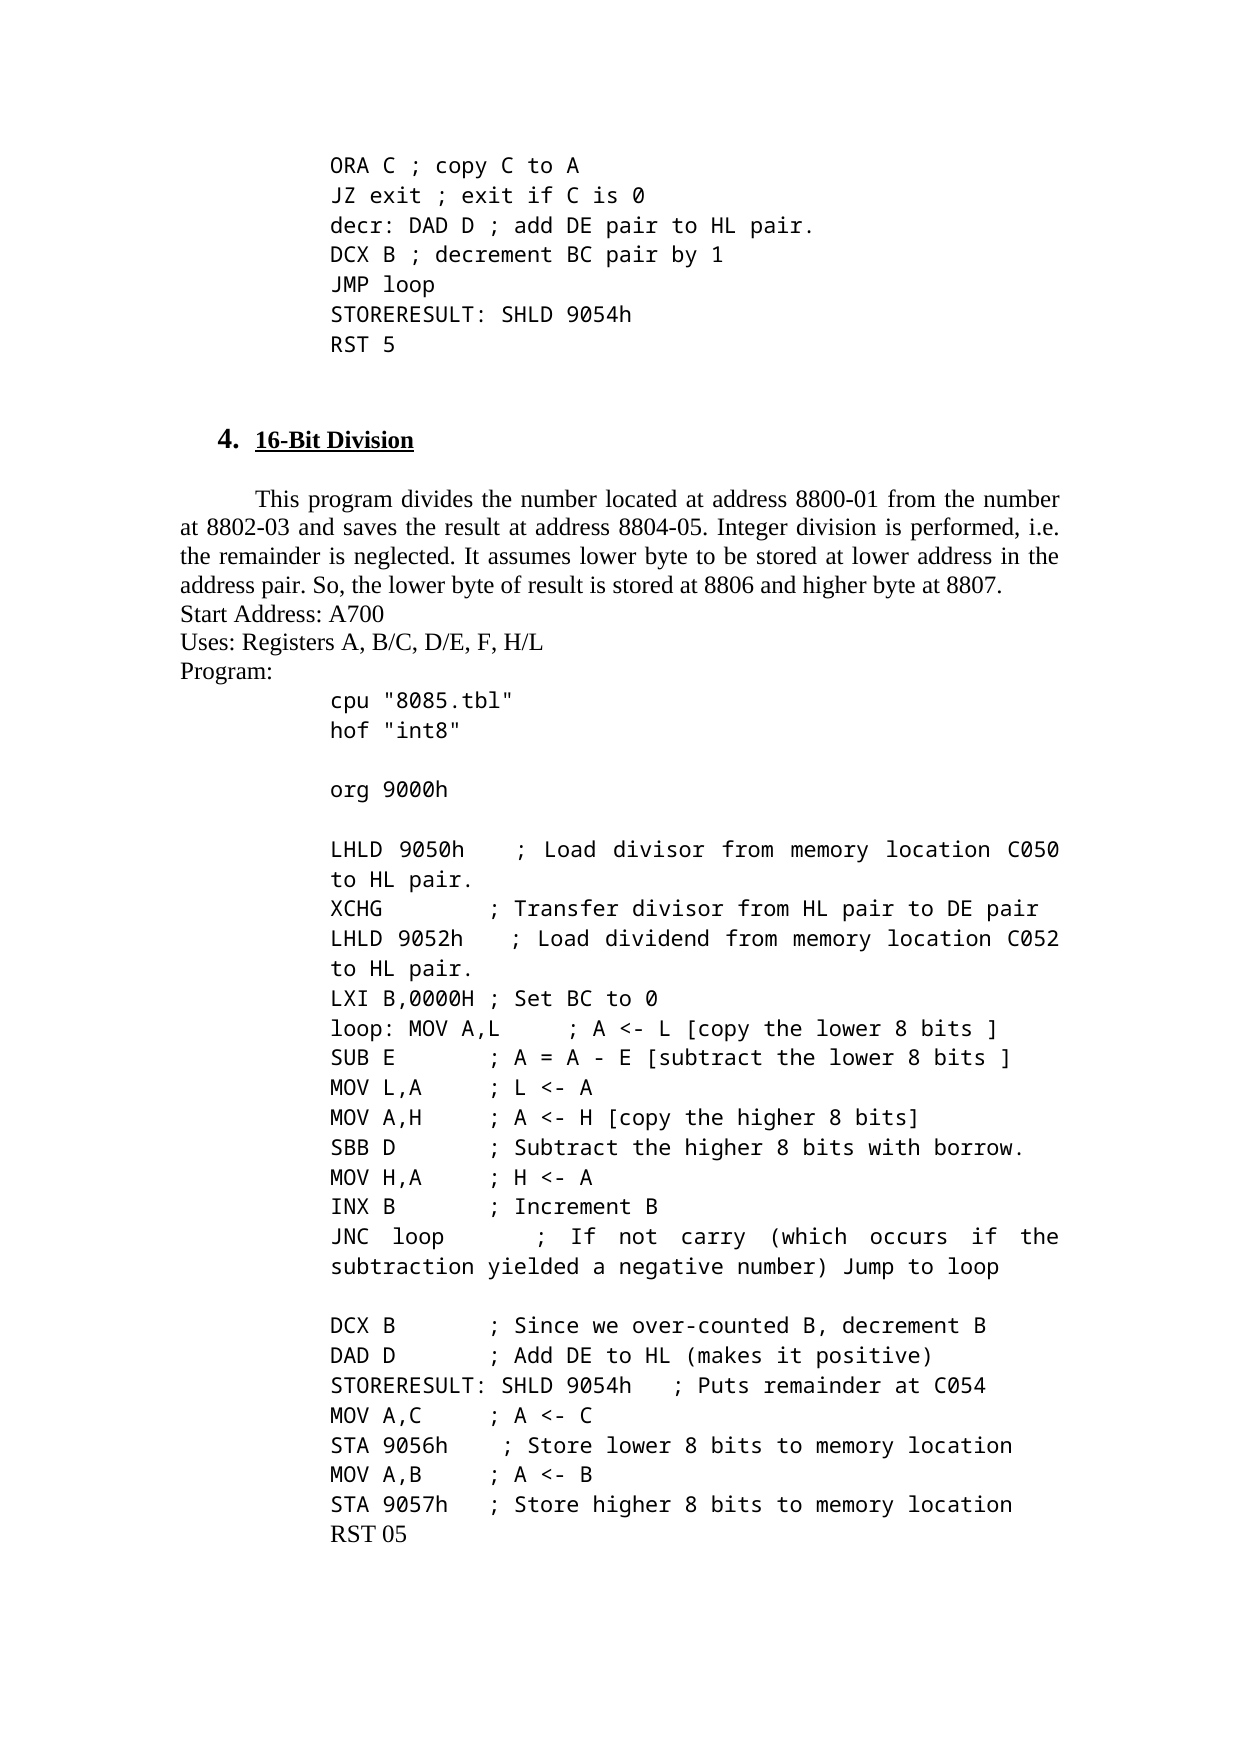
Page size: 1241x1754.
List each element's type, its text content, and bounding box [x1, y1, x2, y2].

text DCX B ; Since we over-counted B, decrement B [330, 1311, 1060, 1340]
text ORA C ; copy C to A [330, 150, 1060, 180]
text hof "int8" [330, 715, 1060, 744]
text STORERESULT: SHLD 9054h [330, 299, 1060, 329]
text LXI B,0000H ; Set BC to 0 [330, 983, 1060, 1013]
text SUB E ; A = A - E [subtract the lower 8 bits ] [330, 1042, 1060, 1072]
text org 9000h [330, 774, 1060, 804]
text JMP loop [330, 269, 1060, 299]
text DAD D ; Add DE to HL (makes it positive) [330, 1340, 1060, 1370]
text This program divides the number located at address 8800-01 from the number at 8802-03 and saves the result at address 8804-05. Integer division is performed, i.e. the remainder is neglected. It assumes lower byte to be stored at lower address in the address pair. So, the lower byte of result is stored at 8806 and higher byte at 8807. [180, 484, 1060, 599]
text loop: MOV A,L ; A <- L [copy the lower 8 bits ] [330, 1013, 1060, 1042]
text MOV H,A ; H <- A [330, 1162, 1060, 1191]
text decr: DAD D ; add DE pair to HL pair. [330, 209, 1060, 239]
text DCX B ; decrement BC pair by 1 [330, 239, 1060, 269]
text MOV L,A ; L <- A [330, 1072, 1060, 1102]
text JNC loop ; If not carry (which occurs if the subtraction yielded a negative number) Jump to loop [330, 1221, 1060, 1281]
text Program: [180, 656, 1060, 685]
text MOV A,C ; A <- C [330, 1400, 1060, 1430]
text RST 05 [330, 1519, 1060, 1548]
list 16-Bit Division [217, 421, 1060, 455]
text INX B ; Increment B [330, 1191, 1060, 1221]
text SBB D ; Subtract the higher 8 bits with borrow. [330, 1132, 1060, 1162]
text LHLD 9052h ; Load dividend from memory location C052 to HL pair. [330, 923, 1060, 983]
text MOV A,B ; A <- B [330, 1459, 1060, 1489]
text XCHG ; Transfer divisor from HL pair to DE pair [330, 893, 1060, 923]
text MOV A,H ; A <- H [copy the higher 8 bits] [330, 1102, 1060, 1132]
text JZ exit ; exit if C is 0 [330, 180, 1060, 209]
text STA 9056h ; Store lower 8 bits to memory location [330, 1430, 1060, 1459]
text LHLD 9050h ; Load divisor from memory location C050 to HL pair. [330, 834, 1060, 893]
text STA 9057h ; Store higher 8 bits to memory location [330, 1489, 1060, 1519]
text STORERESULT: SHLD 9054h ; Puts remainder at C054 [330, 1370, 1060, 1400]
text cpu "8085.tbl" [330, 685, 1060, 715]
text Start Address: A700 [180, 599, 1060, 627]
text Uses: Registers A, B/C, D/E, F, H/L [180, 627, 1060, 656]
text RST 5 [330, 329, 1060, 358]
